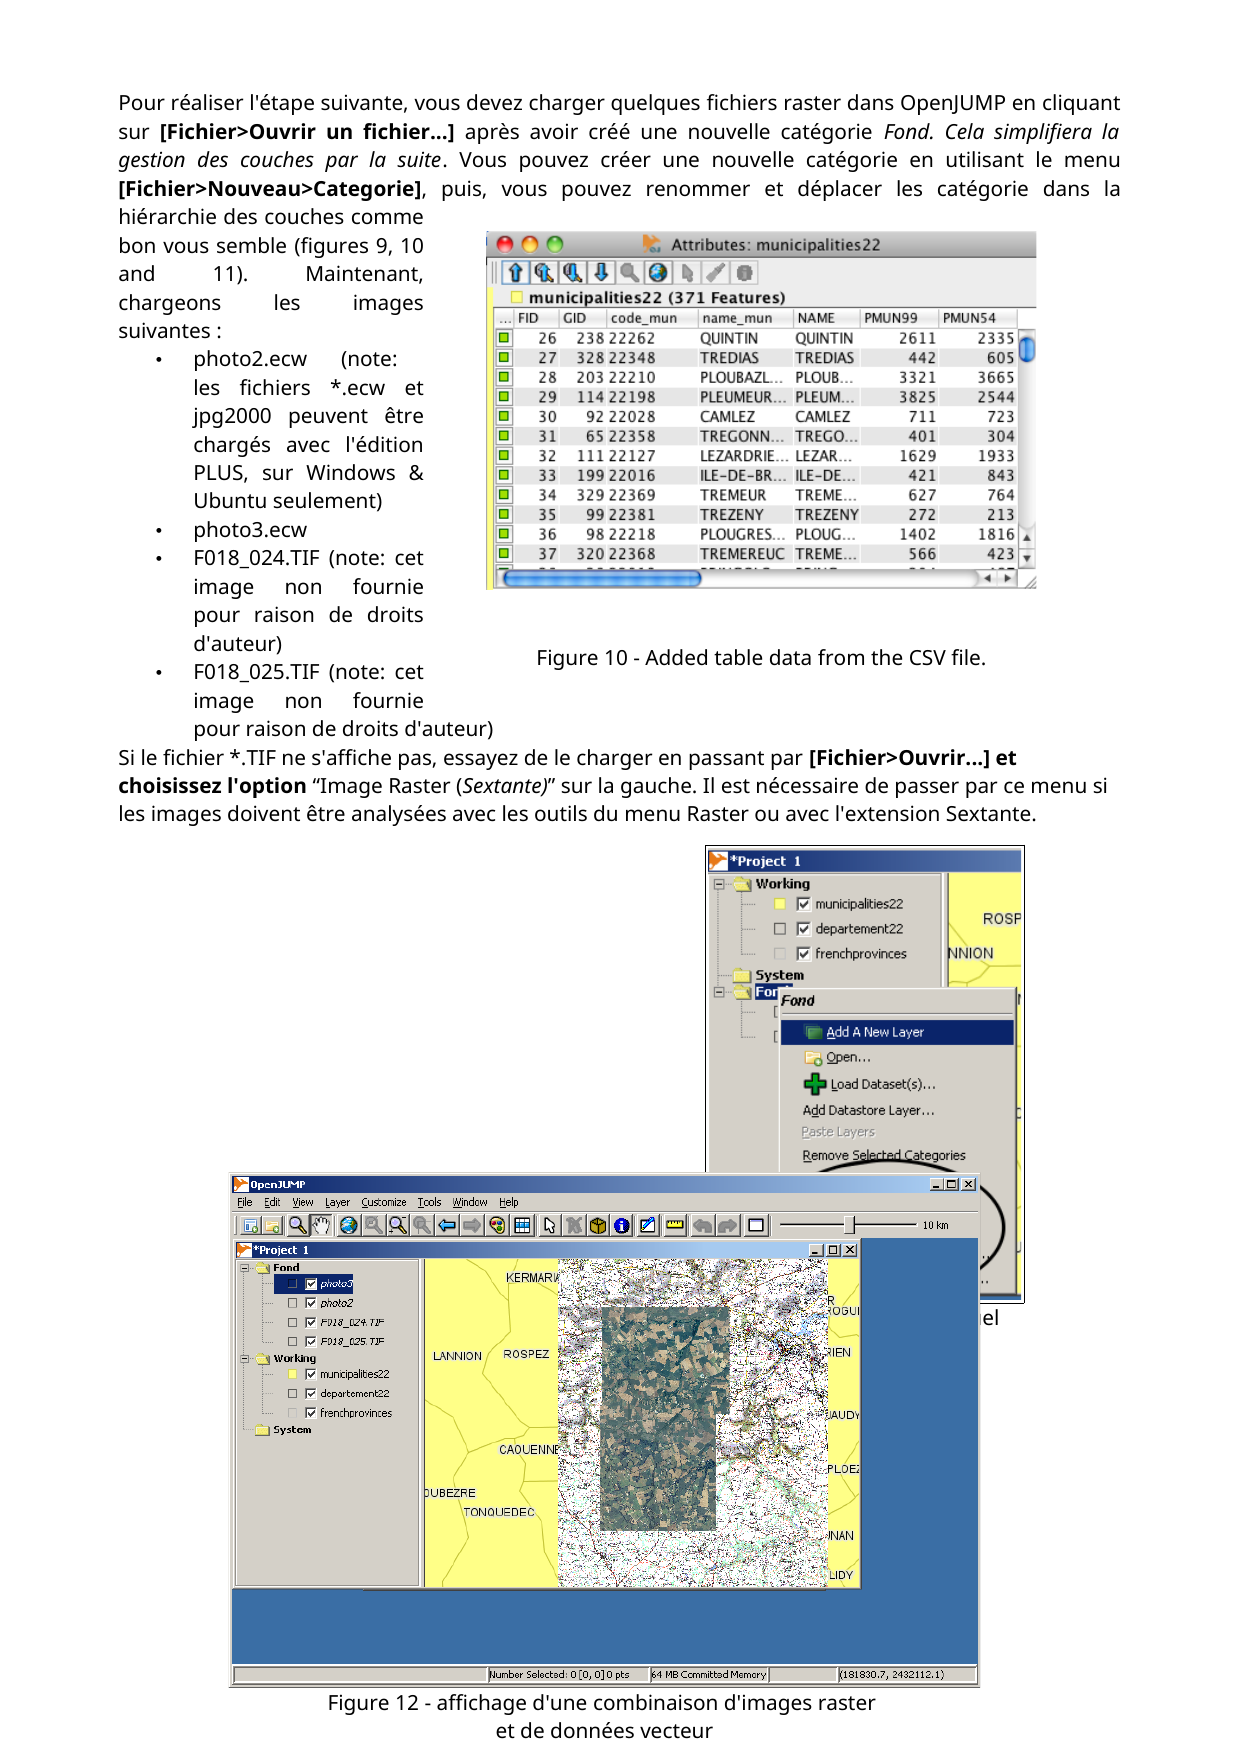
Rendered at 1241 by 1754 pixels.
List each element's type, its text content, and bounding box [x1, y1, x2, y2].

list [1081, 515, 1122, 543]
list photo3.ecw [156, 515, 442, 543]
text Pour réaliser l'étape suivante, vous devez charger quelques fichiers raster dans OpenJUMP en cliquant sur [Fichier>Ouvrir un fichier...] après avoir créé une nouvelle catégorie Fond. Cela simplifiera la gestion des couches par la suite. Vous pouvez créer une nouvelle catégorie en utilisant le menu [Fichier>Nouveau>Categorie], puis, vous pouvez renommer et déplacer les catégorie dans la hiérarchie des couches comme bon vous semble (figures 9, 10 and 11). Maintenant, chargeons les images suivantes : [118, 88, 1122, 344]
list [1081, 344, 1122, 515]
table_header [620, 828, 1096, 1402]
list photo2.ecw (note: les fichiers *.ecw et jpg2000 peuvent être chargés avec l'édition PLUS, sur Windows & Ubuntu seulement) [156, 344, 442, 515]
table_header [118, 828, 620, 1402]
text Si le fichier *.TIF ne s'affiche pas, essayez de le charger en passant par [Fichier>Ouvrir...] et choisissez l'option “Image Raster (Sextante)” sur la gauche. Il est nécessaire de passer par ce menu si les images doivent être analysées avec les outils du menu Raster ou avec l'extension Sextante. [118, 743, 1122, 828]
picture [486, 231, 1037, 590]
picture [228, 847, 1022, 1688]
text Figure 10 - Added table data from the CSV file. [458, 643, 1064, 672]
list F018_025.TIF (note: cet image non fournie pour raison de droits d'auteur) [156, 657, 1122, 743]
list F018_024.TIF (note: cet image non fournie pour raison de droits d'auteur) [156, 543, 442, 657]
list [1081, 543, 1122, 657]
text Figure 12 - affichage d'une combinaison d'images raster et de données vecteur [245, 1688, 964, 1745]
table_header [706, 846, 1024, 1303]
